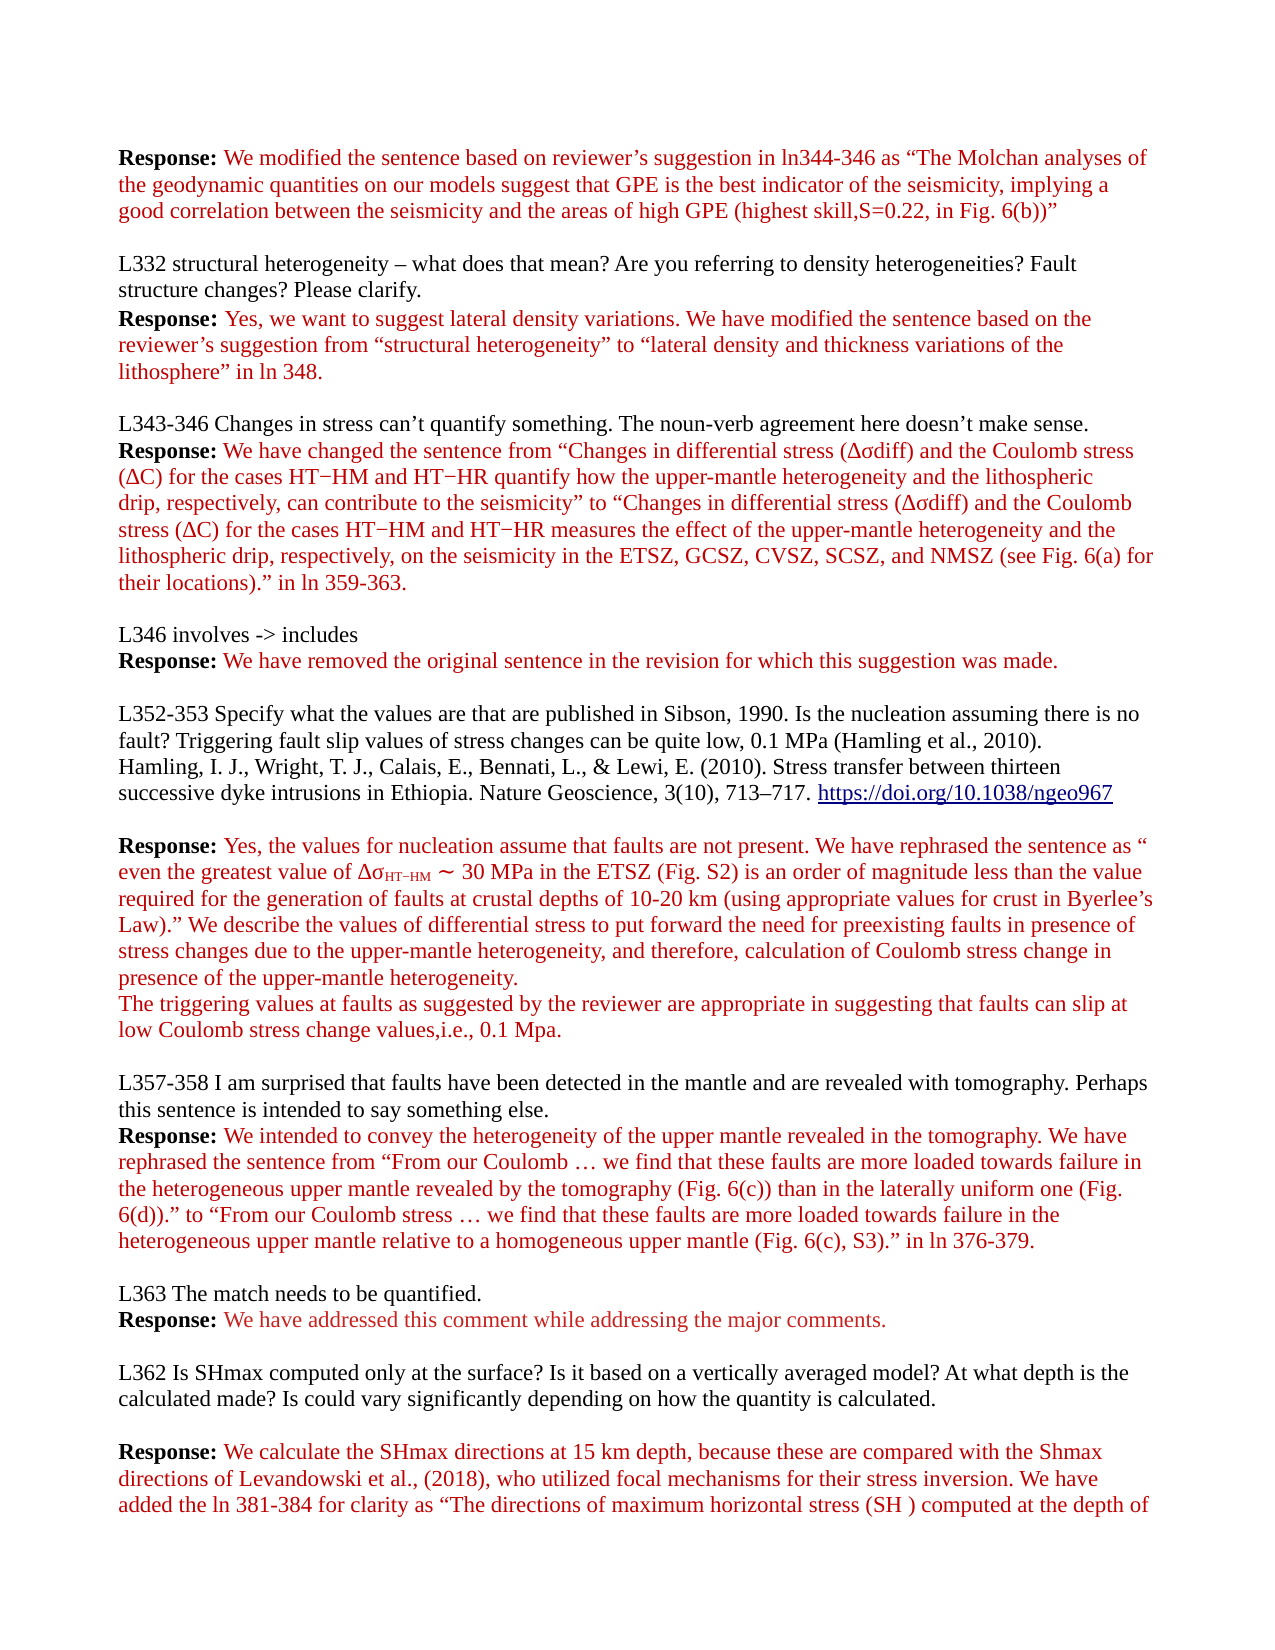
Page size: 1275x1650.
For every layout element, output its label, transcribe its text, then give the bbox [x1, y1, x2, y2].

text L346 involves -> includes [118, 621, 1157, 648]
text L352-353 Specify what the values are that are published in Sibson, 1990. Is the nucleation assuming there is no fault? Triggering fault slip values of stress changes can be quite low, 0.1 MPa (Hamling et al., 2010). [118, 700, 1157, 753]
text Response: Yes, we want to suggest lateral density variations. We have modified the sentence based on the reviewer’s suggestion from “structural heterogeneity” to “lateral density and thickness variations of the lithosphere” in ln 348. [118, 303, 1157, 384]
text L343-346 Changes in stress can’t quantify something. The noun-verb agreement here doesn’t make sense. [118, 410, 1157, 437]
text Response: We calculate the SHmax directions at 15 km depth, because these are compared with the Shmax directions of Levandowski et al., (2018), who utilized focal mechanisms for their stress inversion. We have added the ln 381-384 for clarity as “The directions of maximum horizontal stress (SH ) computed at the depth of [118, 1438, 1157, 1517]
text L332 structural heterogeneity – what does that mean? Are you referring to density heterogeneities? Fault structure changes? Please clarify. [118, 250, 1157, 303]
text L357-358 I am surprised that faults have been detected in the mantle and are revealed with tomography. Perhaps this sentence is intended to say something else. [118, 1069, 1157, 1122]
text Response: We intended to convey the heterogeneity of the upper mantle revealed in the tomography. We have rephrased the sentence from “From our Coulomb … we find that these faults are more loaded towards failure in the heterogeneous upper mantle revealed by the tomography (Fig. 6(c)) than in the laterally uniform one (Fig. 6(d)).” to “From our Coulomb stress … we find that these faults are more loaded towards failure in the heterogeneous upper mantle relative to a homogeneous upper mantle (Fig. 6(c), S3).” in ln 376-379. [118, 1122, 1157, 1254]
text Response: We have addressed this comment while addressing the major comments. [118, 1306, 1157, 1333]
text The triggering values at faults as suggested by the reviewer are appropriate in suggesting that faults can slip at low Coulomb stress change values,i.e., 0.1 Mpa. [118, 990, 1157, 1043]
text L362 Is SHmax computed only at the surface? Is it based on a vertically averaged model? At what depth is the calculated made? Is could vary significantly depending on how the quantity is calculated. [118, 1359, 1157, 1412]
text Response: Yes, the values for nucleation assume that faults are not present. We have rephrased the sentence as “ even the greatest value of ∆σHT−HM ∼ 30 MPa in the ETSZ (Fig. S2) is an order of magnitude less than the value required for the generation of faults at crustal depths of 10-20 km (using appropriate values for crust in Byerlee’s Law).” We describe the values of differential stress to put forward the need for preexisting faults in presence of stress changes due to the upper-mantle heterogeneity, and therefore, calculation of Coulomb stress change in presence of the upper-mantle heterogeneity. [118, 832, 1157, 990]
text Response: We modified the sentence based on reviewer’s suggestion in ln344-346 as “The Molchan analyses of the geodynamic quantities on our models suggest that GPE is the best indicator of the seismicity, implying a good correlation between the seismicity and the areas of high GPE (highest skill,S=0.22, in Fig. 6(b))” [118, 144, 1157, 223]
text Hamling, I. J., Wright, T. J., Calais, E., Bennati, L., & Lewi, E. (2010). Stress transfer between thirteen successive dyke intrusions in Ethiopia. Nature Geoscience, 3(10), 713–717. https://doi.org/10.1038/ngeo967 [118, 753, 1157, 806]
text Response: We have changed the sentence from “Changes in differential stress (∆σdiff) and the Coulomb stress (∆C) for the cases HT−HM and HT−HR quantify how the upper-mantle heterogeneity and the lithospheric [118, 437, 1157, 489]
text Response: We have removed the original sentence in the revision for which this suggestion was made. [118, 648, 1157, 674]
text drip, respectively, can contribute to the seismicity” to “Changes in differential stress (∆σdiff) and the Coulomb stress (∆C) for the cases HT−HM and HT−HR measures the effect of the upper-mantle heterogeneity and the lithospheric drip, respectively, on the seismicity in the ETSZ, GCSZ, CVSZ, SCSZ, and NMSZ (see Fig. 6(a) for their locations).” in ln 359-363. [118, 489, 1157, 595]
text L363 The match needs to be quantified. [118, 1280, 1157, 1306]
